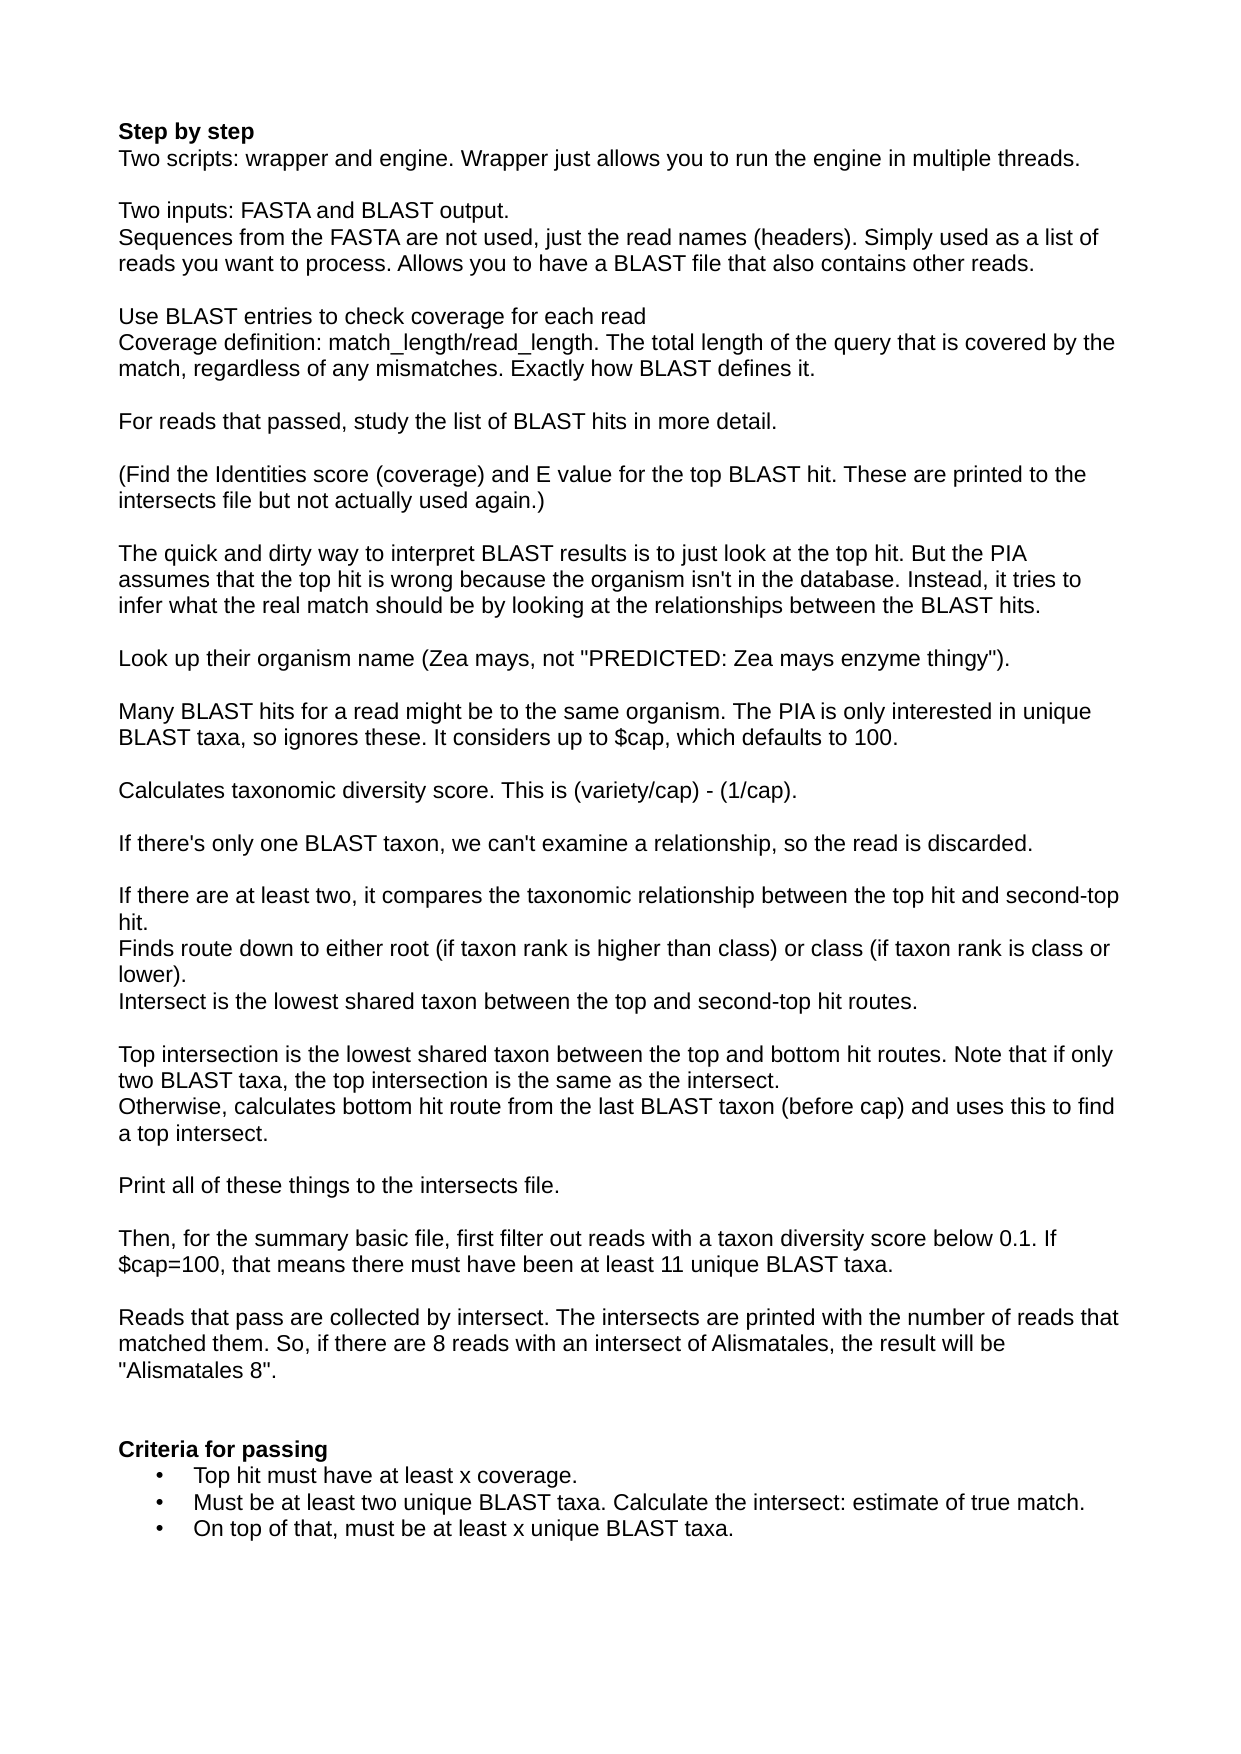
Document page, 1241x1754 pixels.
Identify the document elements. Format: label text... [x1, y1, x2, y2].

text (Find the Identities score (coverage) and E value for the top BLAST hit. These are printed to the intersects file but not actually used again.) [118, 461, 1122, 513]
text Intersect is the lowest shared taxon between the top and second-top hit routes. [118, 988, 1122, 1014]
text Use BLAST entries to check coverage for each read [118, 303, 1122, 329]
text Step by step [118, 118, 1122, 144]
text Finds route down to either root (if taxon rank is higher than class) or class (if taxon rank is class or lower). [118, 935, 1122, 988]
text Look up their organism name (Zea mays, not "PREDICTED: Zea mays enzyme thingy"). [118, 645, 1122, 672]
text Sequences from the FASTA are not used, just the read names (headers). Simply used as a list of reads you want to process. Allows you to have a BLAST file that also contains other reads. [118, 223, 1122, 276]
list Must be at least two unique BLAST taxa. Calculate the intersect: estimate of true match. [156, 1488, 1122, 1515]
text Coverage definition: match_length/read_length. The total length of the query that is covered by the match, regardless of any mismatches. Exactly how BLAST defines it. [118, 329, 1122, 382]
text Criteria for passing [118, 1436, 1122, 1462]
text Two scripts: wrapper and engine. Wrapper just allows you to run the engine in multiple threads. [118, 144, 1122, 171]
text Otherwise, calculates bottom hit route from the last BLAST taxon (before cap) and uses this to find a top intersect. [118, 1093, 1122, 1146]
text If there's only one BLAST taxon, we can't examine a relationship, so the read is discarded. [118, 830, 1122, 856]
text Many BLAST hits for a read might be to the same organism. The PIA is only interested in unique BLAST taxa, so ignores these. It considers up to $cap, which defaults to 100. [118, 698, 1122, 751]
list Top hit must have at least x coverage. [156, 1462, 1122, 1488]
text Two inputs: FASTA and BLAST output. [118, 197, 1122, 223]
text Print all of these things to the intersects file. [118, 1172, 1122, 1199]
text Top intersection is the lowest shared taxon between the top and bottom hit routes. Note that if only two BLAST taxa, the top intersection is the same as the intersect. [118, 1041, 1122, 1093]
text If there are at least two, it compares the taxonomic relationship between the top hit and second-top hit. [118, 882, 1122, 935]
text Calculates taxonomic diversity score. This is (variety/cap) - (1/cap). [118, 777, 1122, 803]
text Then, for the summary basic file, first filter out reads with a taxon diversity score below 0.1. If $cap=100, that means there must have been at least 11 unique BLAST taxa. [118, 1225, 1122, 1278]
text The quick and dirty way to interpret BLAST results is to just look at the top hit. But the PIA assumes that the top hit is wrong because the organism isn't in the database. Instead, it tries to infer what the real match should be by looking at the relationships between the BLAST hits. [118, 540, 1122, 619]
text Reads that pass are collected by intersect. The intersects are printed with the number of reads that matched them. So, if there are 8 reads with an intersect of Alismatales, the result will be "Alismatales 8". [118, 1304, 1122, 1383]
text For reads that passed, study the list of BLAST hits in more detail. [118, 408, 1122, 434]
list On top of that, must be at least x unique BLAST taxa. [156, 1515, 1122, 1541]
